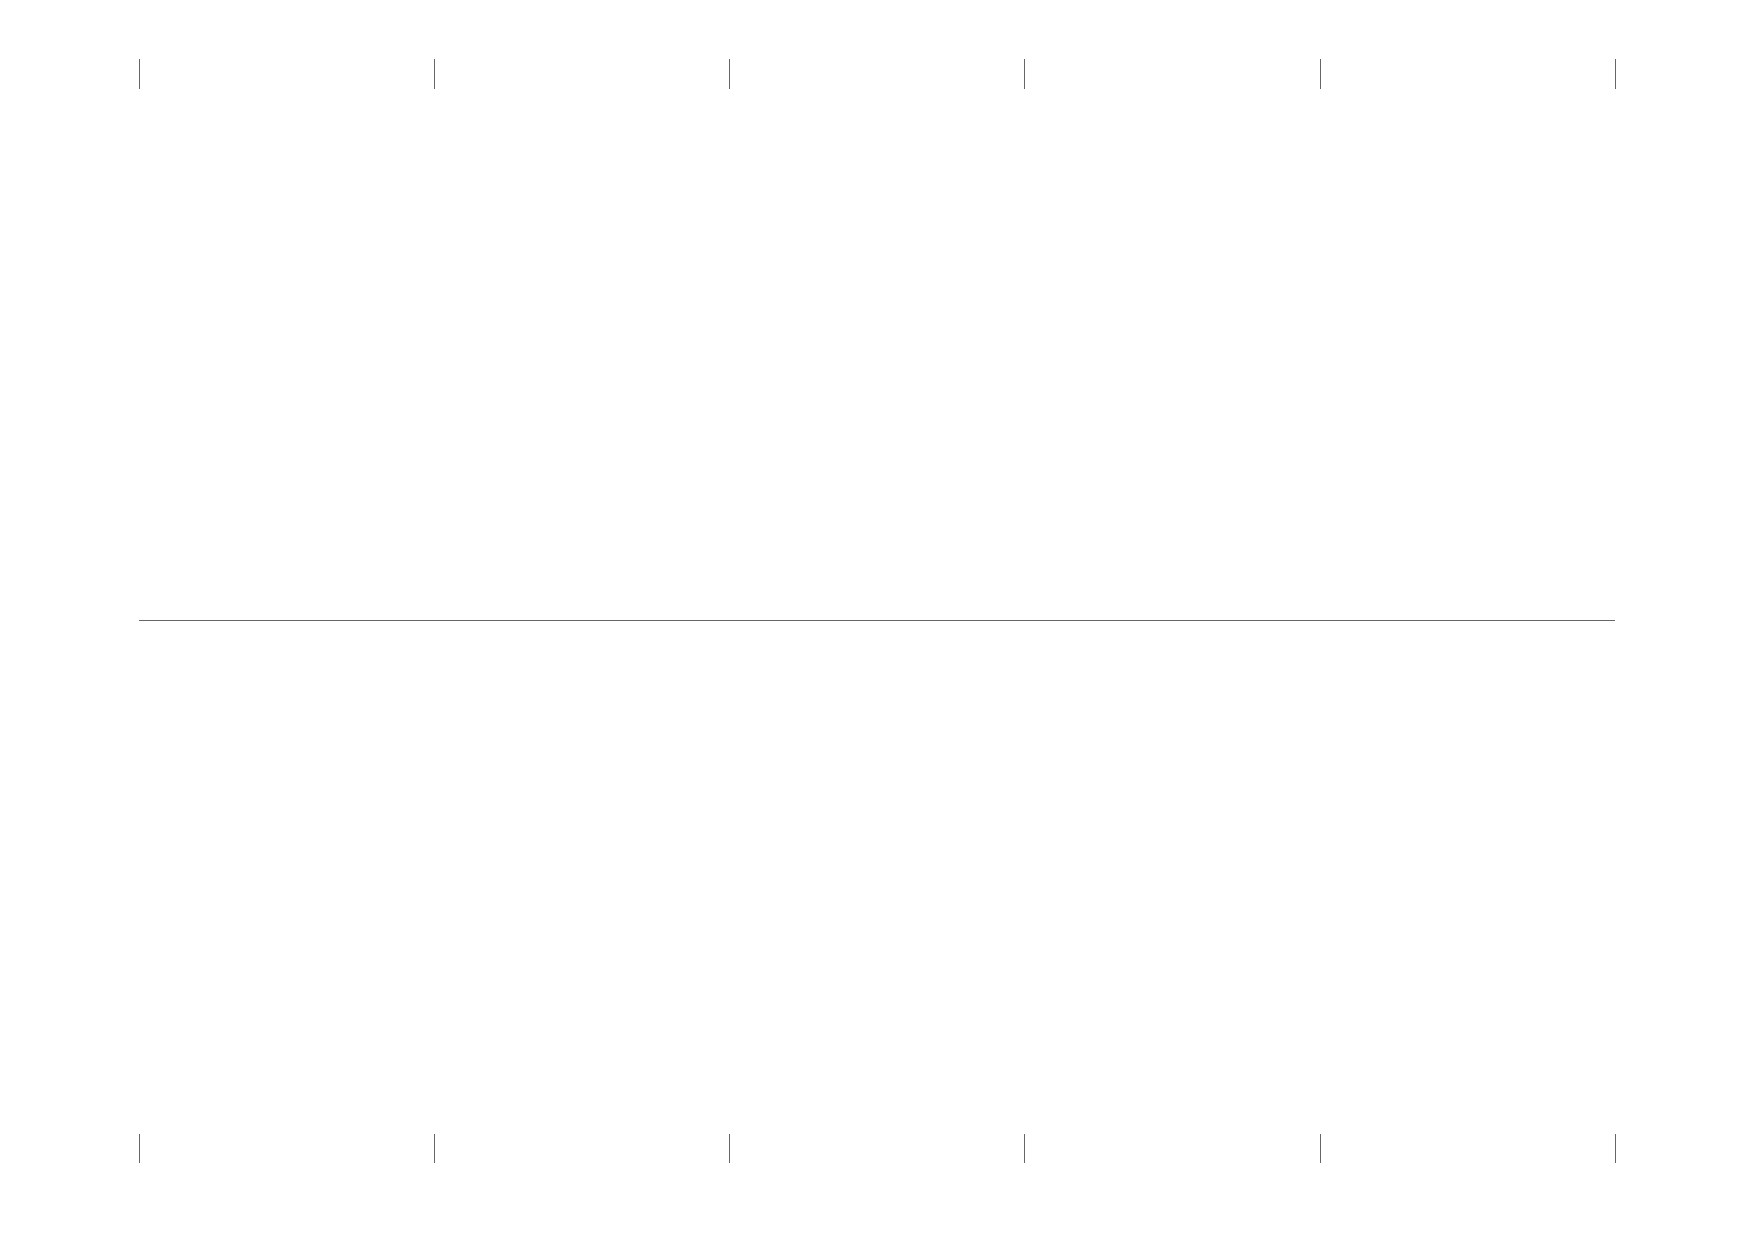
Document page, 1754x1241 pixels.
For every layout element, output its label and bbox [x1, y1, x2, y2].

table_cell [729, 621, 1024, 679]
table_cell [1025, 679, 1320, 986]
table_cell [1320, 413, 1615, 561]
table_cell [434, 621, 729, 679]
table_header [1025, 59, 1320, 88]
table_header [140, 59, 434, 88]
table_cell [140, 1134, 434, 1163]
table_cell [434, 89, 729, 413]
table_cell [435, 1134, 729, 1163]
table_cell [434, 986, 729, 1134]
table_cell [139, 89, 434, 413]
table_cell [1320, 89, 1615, 413]
table_cell [1025, 89, 1320, 413]
table_cell [434, 679, 729, 986]
table_cell [1320, 561, 1615, 620]
table_cell [434, 413, 729, 561]
table_cell [1025, 1134, 1320, 1163]
table_cell [730, 1134, 1024, 1163]
table_cell [1321, 1134, 1615, 1163]
table_cell [139, 986, 434, 1134]
table_cell [1025, 986, 1320, 1134]
table_cell [434, 561, 729, 620]
table_cell [729, 679, 1024, 986]
table_header [435, 59, 729, 88]
table_cell [729, 89, 1024, 413]
table_cell [1320, 621, 1615, 679]
table_cell [1025, 561, 1320, 620]
table_header [730, 59, 1024, 88]
table_cell [1025, 621, 1320, 679]
table_cell [729, 986, 1024, 1134]
table_cell [139, 621, 434, 679]
table_cell [139, 413, 434, 561]
table_cell [1025, 413, 1320, 561]
table_cell [1320, 679, 1615, 986]
table_cell [729, 561, 1024, 620]
table_header [1321, 59, 1615, 88]
table_cell [139, 679, 434, 986]
table_cell [1320, 986, 1615, 1134]
table_cell [139, 561, 434, 620]
table_cell [729, 413, 1024, 561]
